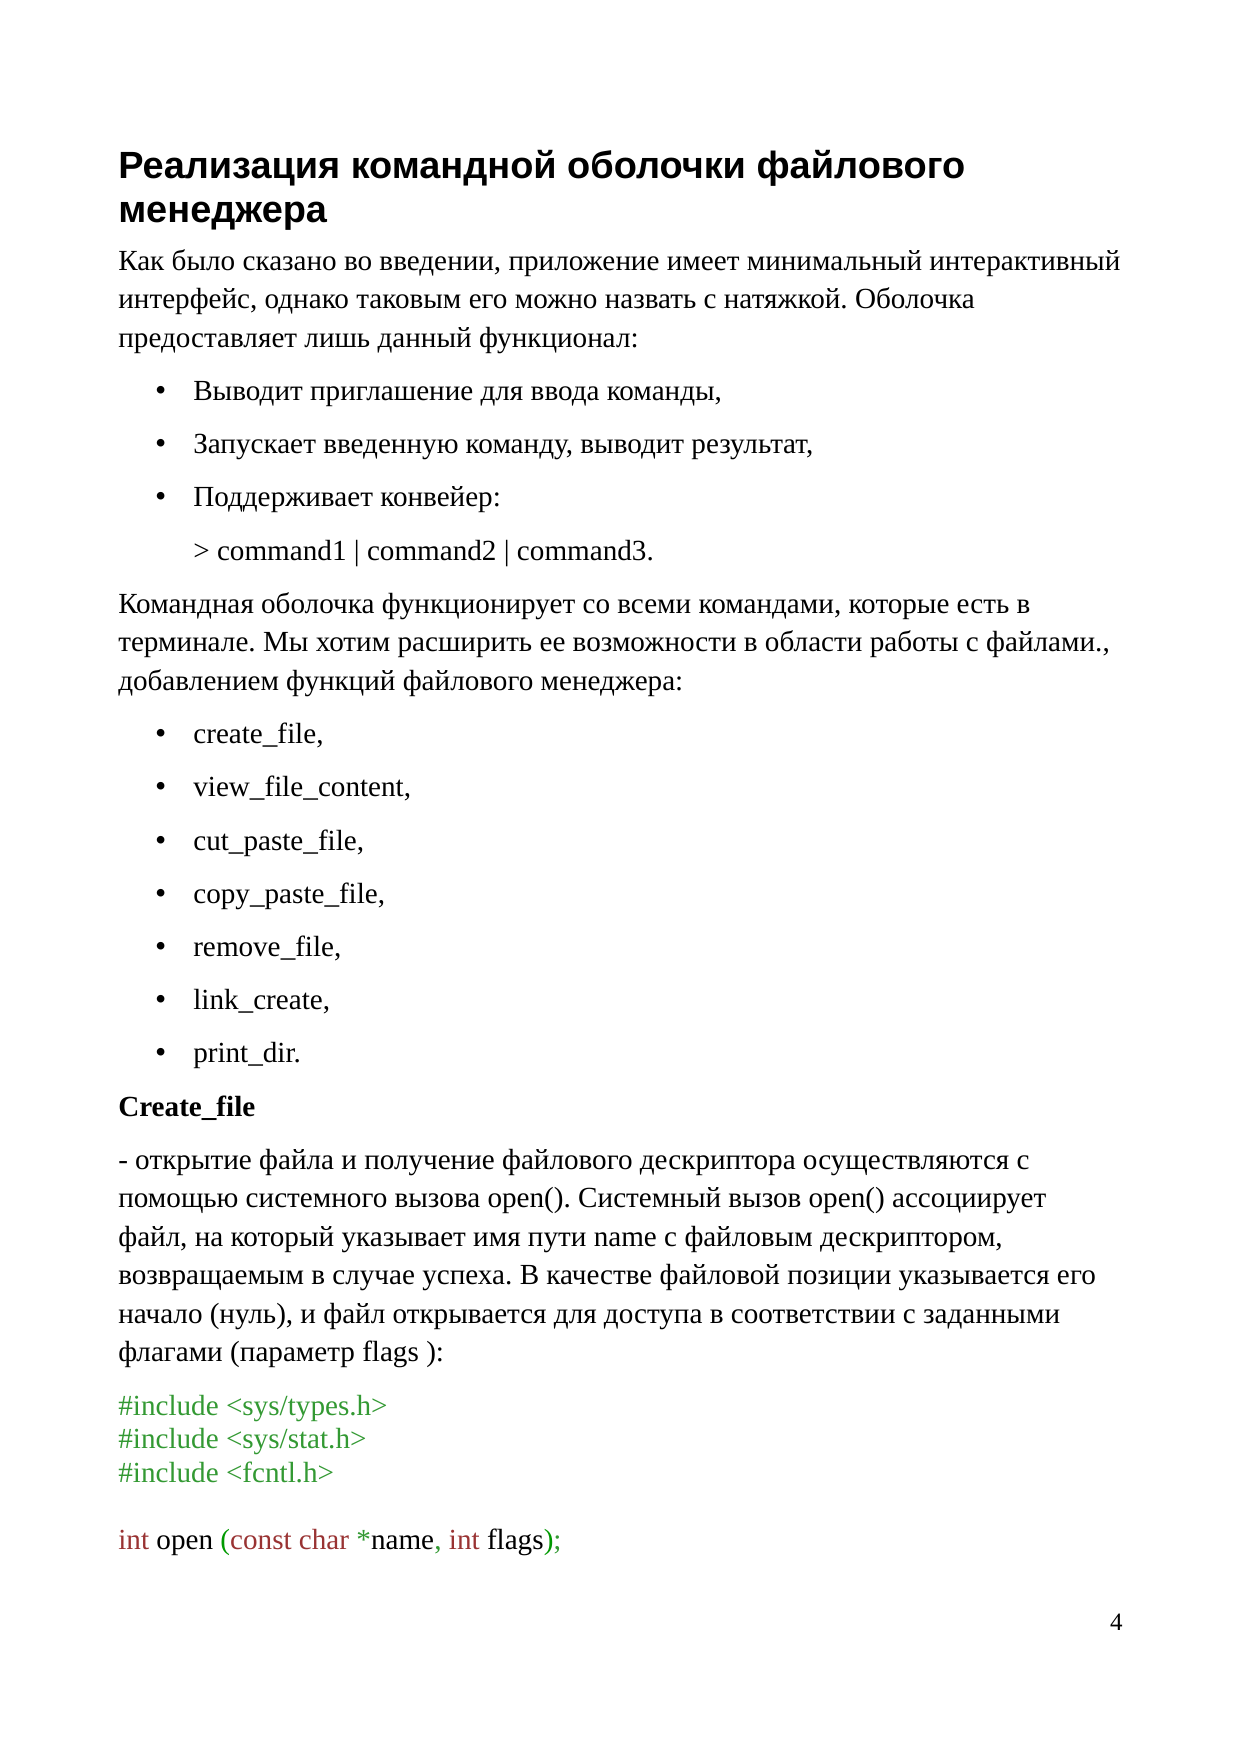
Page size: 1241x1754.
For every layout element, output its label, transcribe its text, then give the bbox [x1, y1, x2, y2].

list Поддерживает конвейер: [156, 479, 1122, 513]
text Командная оболочка функционирует со всеми командами, которые есть в терминале. Мы хотим расширить ее возможности в области работы с файлами., добавлением функций файлового менеджера: [118, 586, 1122, 697]
list link_create, [156, 982, 1122, 1016]
text Create_file [118, 1089, 1122, 1122]
text - открытие файла и получение файлового дескриптора осуществляются с помощью системного вызова open(). Системный вызов open() ассоциирует файл, на который указывает имя пути name с файловым дескриптором, возвращаемым в случае успеха. В качестве файловой позиции указывается его начало (нуль), и файл открывается для доступа в соответствии с заданными флагами (параметр flags ): [118, 1142, 1122, 1368]
text Как было сказано во введении, приложение имеет минимальный интерактивный интерфейс, однако таковым его можно назвать с натяжкой. Оболочка предоставляет лишь данный функционал: [118, 243, 1122, 353]
list Запускает введенную команду, выводит результат, [156, 426, 1122, 460]
list Выводит приглашение для ввода команды, [156, 373, 1122, 407]
text #include <sys/stat.h> [118, 1421, 1122, 1455]
list cut_paste_file, [156, 823, 1122, 856]
list create_file, [156, 716, 1122, 750]
subtitle Реализация командной оболочки файлового менеджера [118, 143, 1122, 230]
list view_file_content, [156, 769, 1122, 803]
text int open (const char *name, int flags); [118, 1522, 1122, 1555]
text #include <sys/types.h> [118, 1388, 1122, 1421]
text #include <fcntl.h> [118, 1455, 1122, 1488]
list remove_file, [156, 929, 1122, 963]
list print_dir. [156, 1036, 1122, 1069]
list > command1 | command2 | command3. [156, 533, 1122, 566]
list copy_paste_file, [156, 876, 1122, 909]
